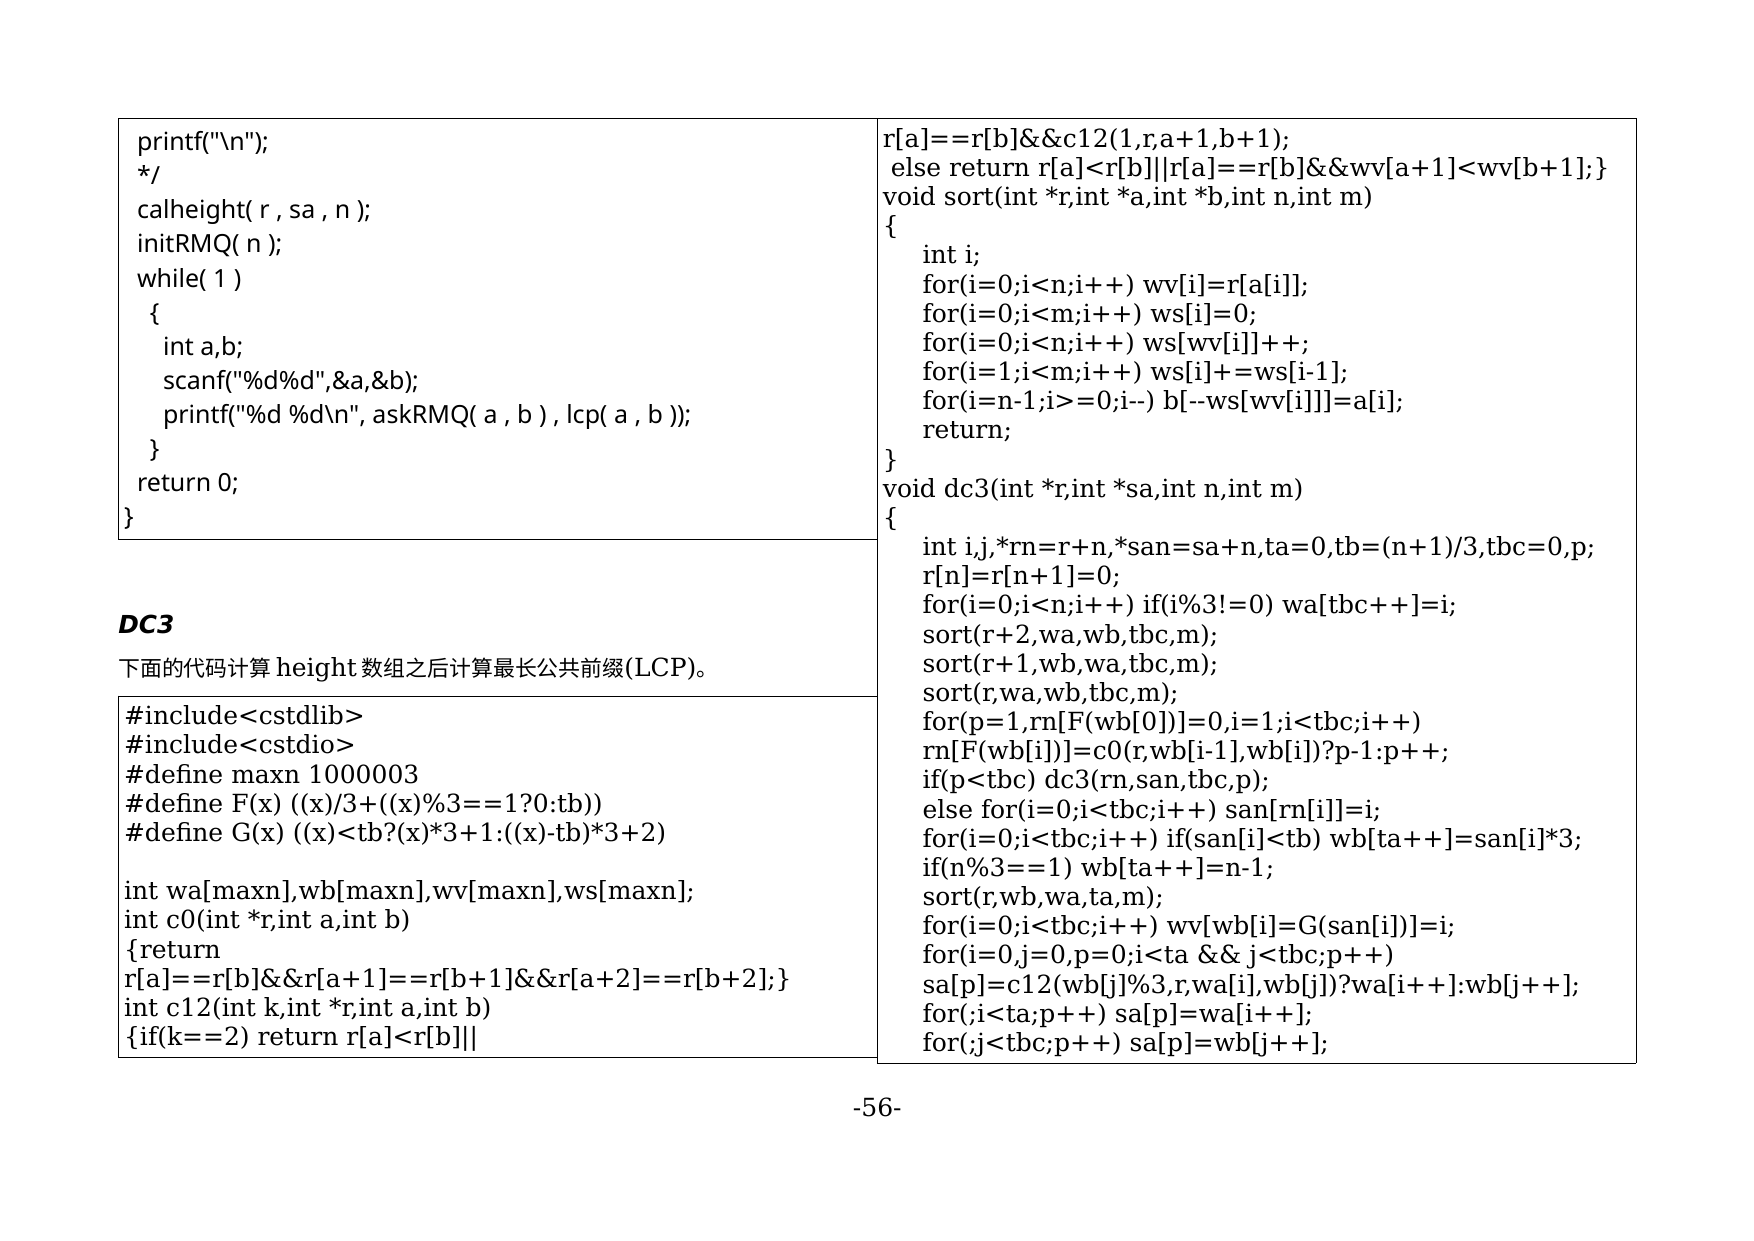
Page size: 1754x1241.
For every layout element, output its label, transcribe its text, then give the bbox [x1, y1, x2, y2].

text 下面的代码计算height数组之后计算最长公共前缀(LCP)。 [118, 651, 877, 683]
table_header printf("\n"); */ calheight( r , sa , n ); initRMQ( n ); while( 1 ) { int a,b; scanf("%d%d",&a,&b); printf("%d %d\n", askRMQ( a , b ) , lcp( a , b )); } return 0; } [119, 119, 877, 538]
subtitle DC3 [118, 610, 877, 639]
table_header r[a]==r[b]&&c12(1,r,a+1,b+1); else return r[a]<r[b]||r[a]==r[b]&&wv[a+1]<wv[b+1];} void sort(int *r,int *a,int *b,int n,int m) { int i; for(i=0;i<n;i++) wv[i]=r[a[i]]; for(i=0;i<m;i++) ws[i]=0; for(i=0;i<n;i++) ws[wv[i]]++; for(i=1;i<m;i++) ws[i]+=ws[i-1]; for(i=n-1;i>=0;i--) b[--ws[wv[i]]]=a[i]; return; } void dc3(int *r,int *sa,int n,int m) { int i,j,*rn=r+n,*san=sa+n,ta=0,tb=(n+1)/3,tbc=0,p; r[n]=r[n+1]=0; for(i=0;i<n;i++) if(i%3!=0) wa[tbc++]=i; sort(r+2,wa,wb,tbc,m); sort(r+1,wb,wa,tbc,m); sort(r,wa,wb,tbc,m); for(p=1,rn[F(wb[0])]=0,i=1;i<tbc;i++) rn[F(wb[i])]=c0(r,wb[i-1],wb[i])?p-1:p++; if(p<tbc) dc3(rn,san,tbc,p); else for(i=0;i<tbc;i++) san[rn[i]]=i; for(i=0;i<tbc;i++) if(san[i]<tb) wb[ta++]=san[i]*3; if(n%3==1) wb[ta++]=n-1; sort(r,wb,wa,ta,m); for(i=0;i<tbc;i++) wv[wb[i]=G(san[i])]=i; for(i=0,j=0,p=0;i<ta && j<tbc;p++) sa[p]=c12(wb[j]%3,r,wa[i],wb[j])?wa[i++]:wb[j++]; for(;i<ta;p++) sa[p]=wa[i++]; for(;j<tbc;p++) sa[p]=wb[j++]; [878, 119, 1636, 1063]
table_header #include<cstdlib> #include<cstdio> #define maxn 1000003 #define F(x) ((x)/3+((x)%3==1?0:tb)) #define G(x) ((x)<tb?(x)*3+1:((x)-tb)*3+2) int wa[maxn],wb[maxn],wv[maxn],ws[maxn]; int c0(int *r,int a,int b) {return r[a]==r[b]&&r[a+1]==r[b+1]&&r[a+2]==r[b+2];} int c12(int k,int *r,int a,int b) {if(k==2) return r[a]<r[b]|| [119, 697, 877, 1057]
